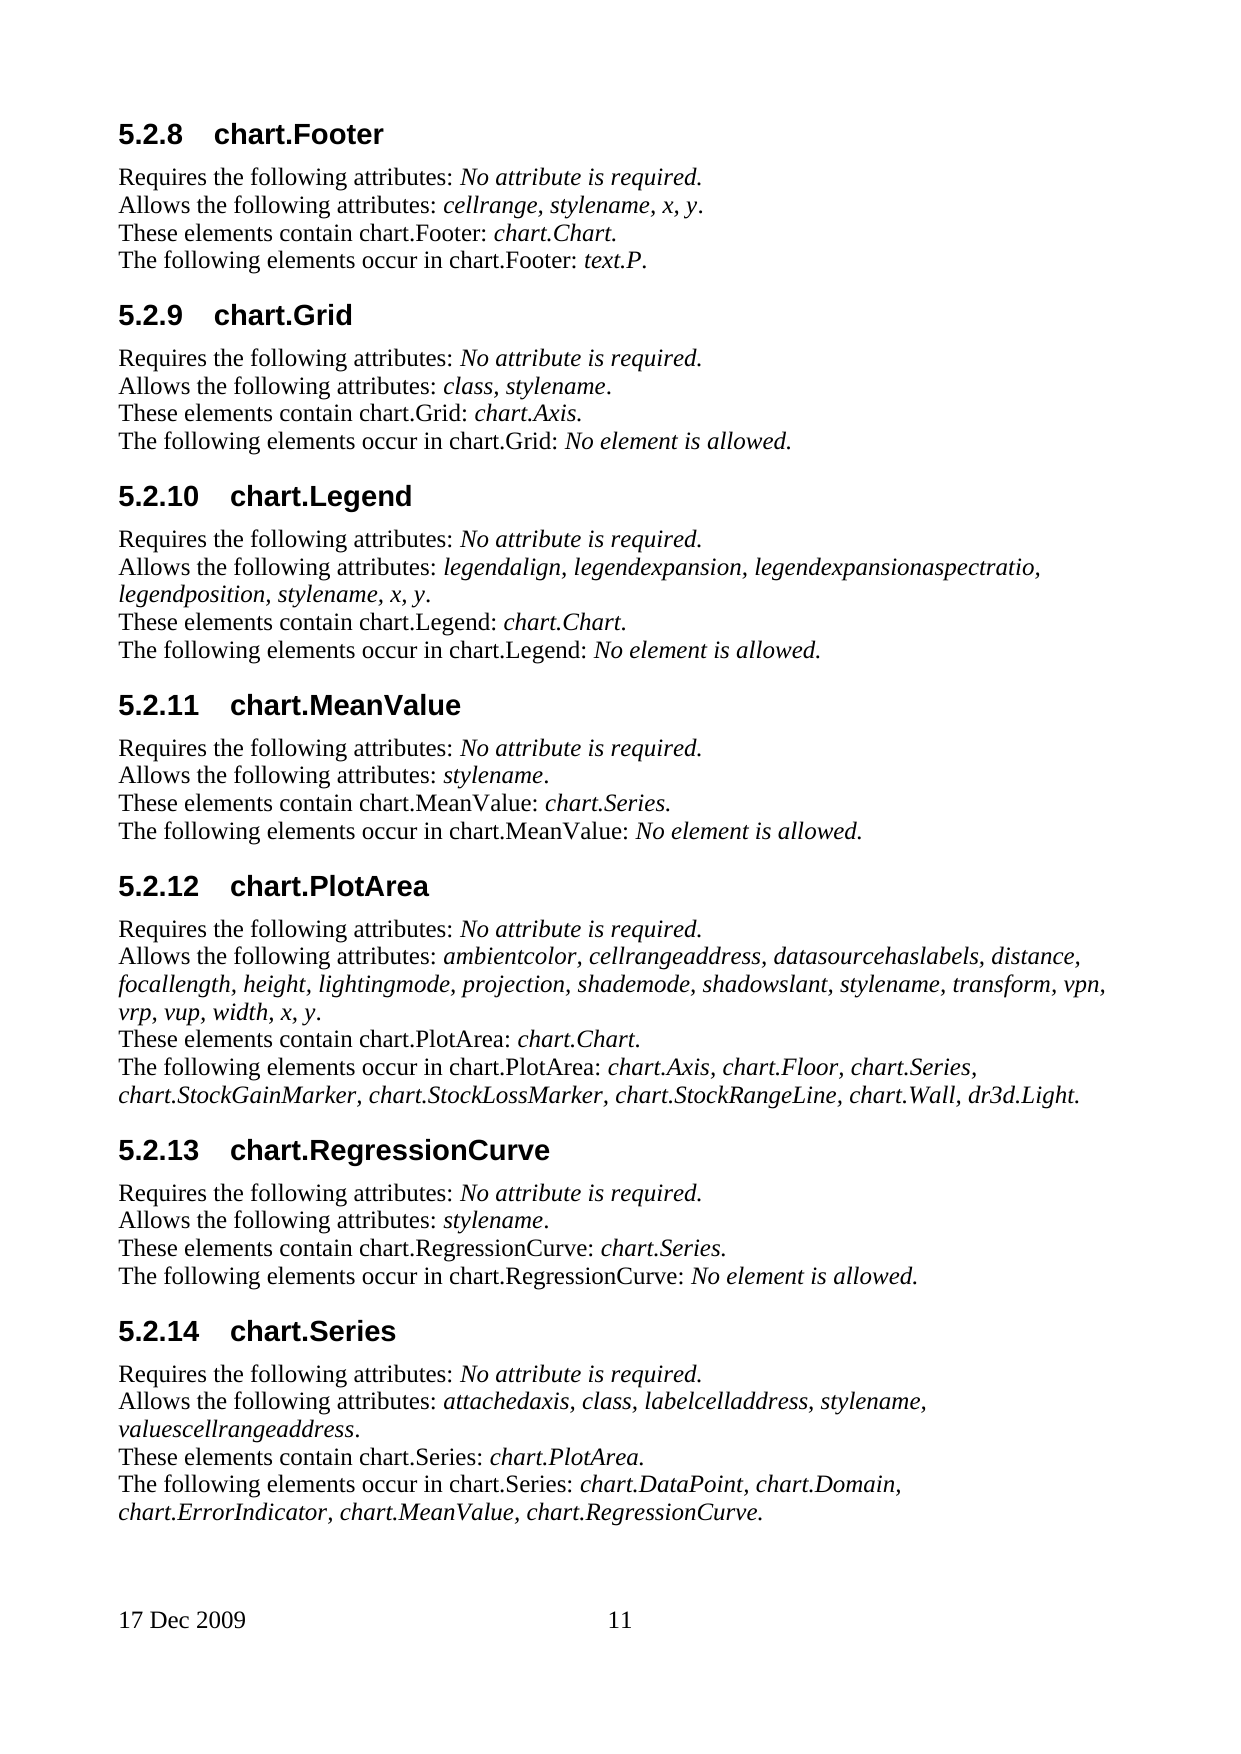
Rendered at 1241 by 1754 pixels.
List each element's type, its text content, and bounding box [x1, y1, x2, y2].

text The following elements occur in chart.Footer: text.P. [118, 246, 1122, 274]
text Requires the following attributes: No attribute is required. [118, 344, 1122, 372]
text Allows the following attributes: legendalign, legendexpansion, legendexpansionaspectratio, legendposition, stylename, x, y. [118, 553, 1122, 608]
text Requires the following attributes: No attribute is required. [118, 163, 1122, 191]
text Allows the following attributes: cellrange, stylename, x, y. [118, 191, 1122, 219]
subtitle chart.Series [118, 1314, 1122, 1347]
text The following elements occur in chart.Series: chart.DataPoint, chart.Domain, chart.ErrorIndicator, chart.MeanValue, chart.RegressionCurve. [118, 1471, 1122, 1526]
text Allows the following attributes: attachedaxis, class, labelcelladdress, stylename, valuescellrangeaddress. [118, 1387, 1122, 1443]
text These elements contain chart.Series: chart.PlotArea. [118, 1443, 1122, 1471]
text These elements contain chart.RegressionCurve: chart.Series. [118, 1234, 1122, 1262]
text The following elements occur in chart.RegressionCurve: No element is allowed. [118, 1262, 1122, 1289]
text Requires the following attributes: No attribute is required. [118, 915, 1122, 942]
subtitle chart.PlotArea [118, 869, 1122, 902]
text Requires the following attributes: No attribute is required. [118, 1360, 1122, 1387]
text The following elements occur in chart.PlotArea: chart.Axis, chart.Floor, chart.Series, chart.StockGainMarker, chart.StockLossMarker, chart.StockRangeLine, chart.Wall, dr3d.Light. [118, 1053, 1122, 1109]
text Allows the following attributes: class, stylename. [118, 372, 1122, 399]
text The following elements occur in chart.MeanValue: No element is allowed. [118, 817, 1122, 844]
text Allows the following attributes: stylename. [118, 1206, 1122, 1234]
text Allows the following attributes: stylename. [118, 761, 1122, 789]
subtitle chart.RegressionCurve [118, 1134, 1122, 1166]
subtitle chart.Footer [118, 118, 1122, 151]
text The following elements occur in chart.Grid: No element is allowed. [118, 427, 1122, 455]
text Allows the following attributes: ambientcolor, cellrangeaddress, datasourcehaslabels, distance, focallength, height, lightingmode, projection, shademode, shadowslant, stylename, transform, vpn, vrp, vup, width, x, y. [118, 942, 1122, 1026]
text These elements contain chart.Footer: chart.Chart. [118, 219, 1122, 246]
text Requires the following attributes: No attribute is required. [118, 525, 1122, 553]
subtitle chart.MeanValue [118, 689, 1122, 721]
text The following elements occur in chart.Legend: No element is allowed. [118, 636, 1122, 664]
text Requires the following attributes: No attribute is required. [118, 1179, 1122, 1206]
subtitle chart.Grid [118, 299, 1122, 332]
subtitle chart.Legend [118, 480, 1122, 513]
text These elements contain chart.MeanValue: chart.Series. [118, 789, 1122, 817]
text Requires the following attributes: No attribute is required. [118, 734, 1122, 761]
text These elements contain chart.Grid: chart.Axis. [118, 399, 1122, 427]
text These elements contain chart.PlotArea: chart.Chart. [118, 1026, 1122, 1053]
text These elements contain chart.Legend: chart.Chart. [118, 608, 1122, 636]
